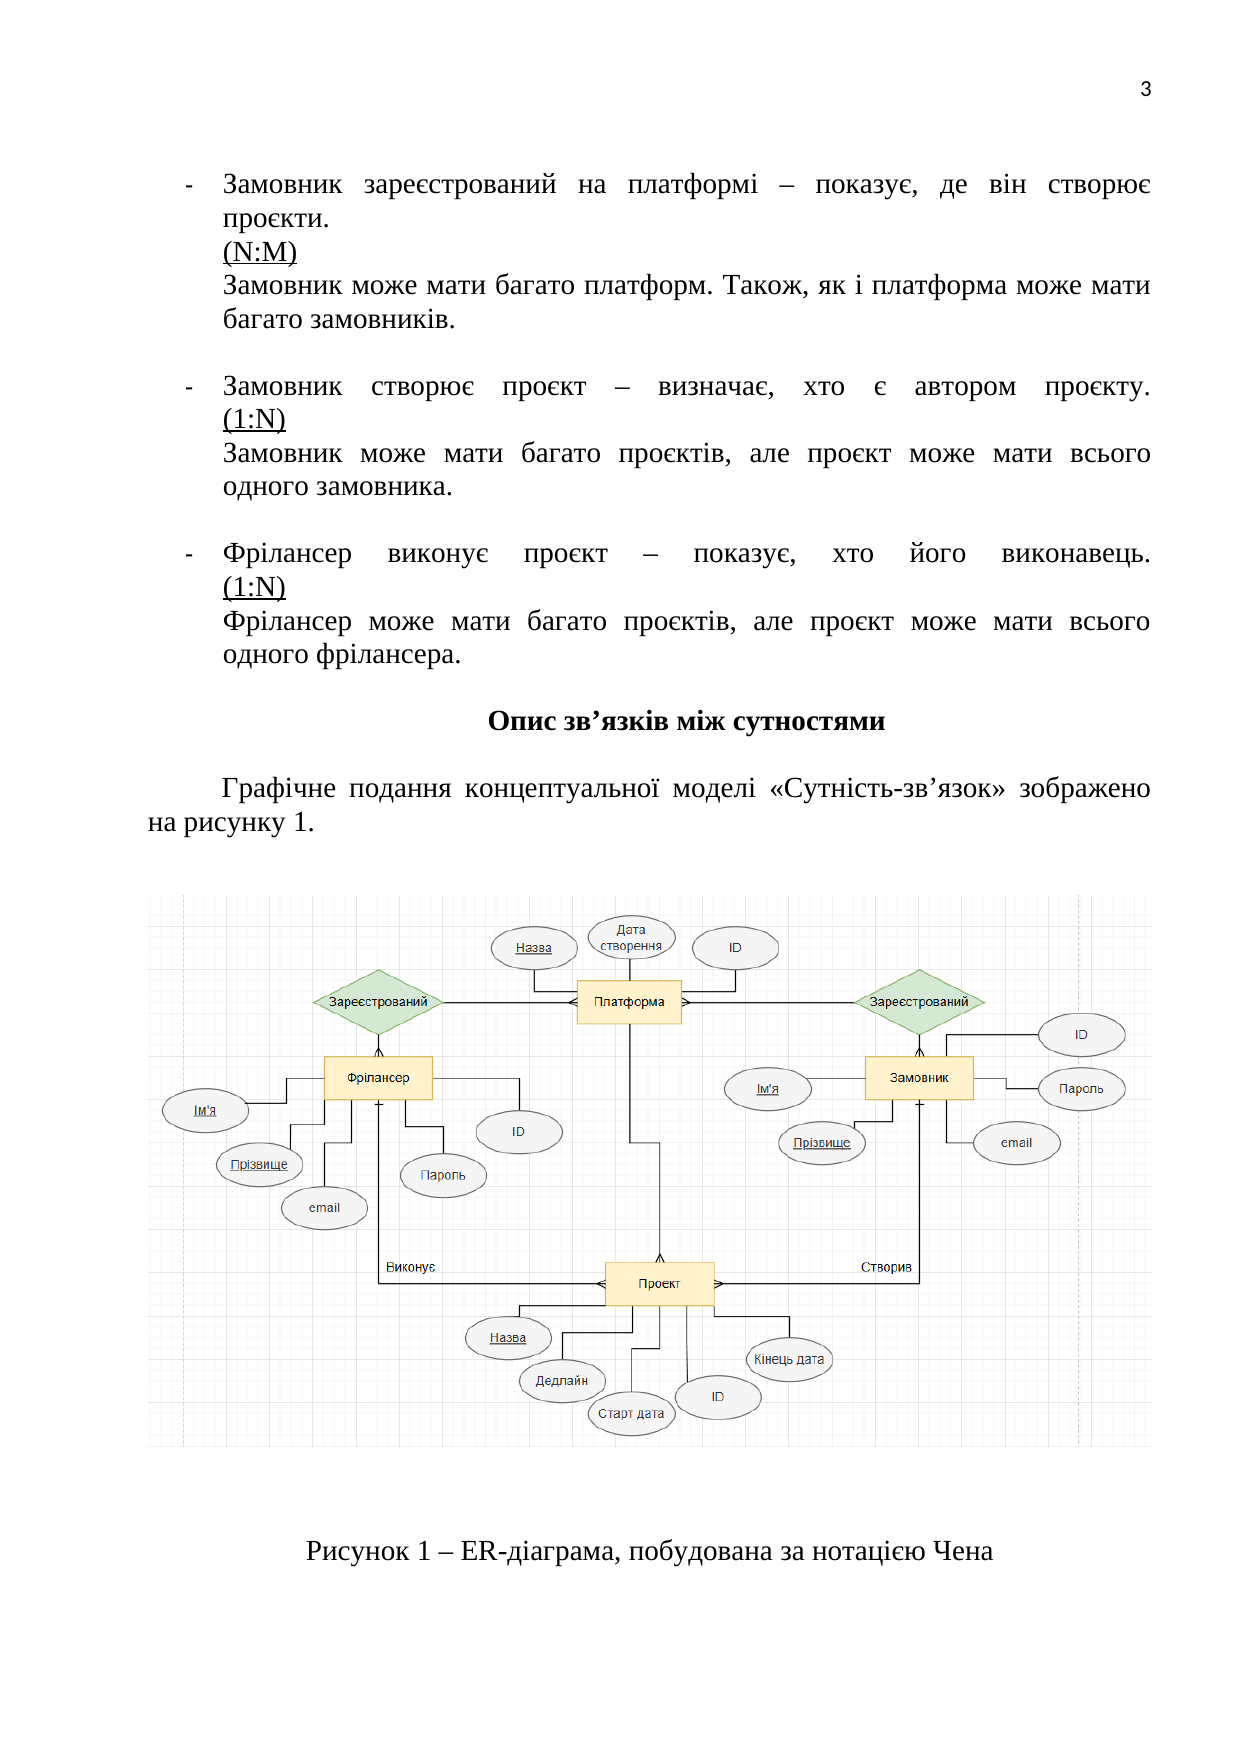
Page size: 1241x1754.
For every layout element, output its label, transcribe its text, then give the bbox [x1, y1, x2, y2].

text Рисунок 1 – ER-діаграма, побудована за нотацією Чена [148, 1533, 1152, 1566]
text (N:M) [223, 234, 1152, 267]
text Замовник може мати багато проєктів, але проєкт може мати всього одного замовника. [223, 435, 1152, 502]
list Замовник зареєстрований на платформі – показує, де він створює проєкти. [185, 167, 1152, 234]
text Опис зв’язків між сутностями [148, 703, 1152, 737]
text Фрілансер може мати багато проєктів, але проєкт може мати всього одного фрілансера. [223, 603, 1152, 670]
text Замовник може мати багато платформ. Також, як і платформа може мати багато замовників. [223, 267, 1152, 334]
list Фрілансер виконує проєкт – показує, хто його виконавець. (1:N) [185, 536, 1152, 603]
list Замовник створює проєкт – визначає, хто є автором проєкту. (1:N) [185, 368, 1152, 435]
text Графічне подання концептуальної моделі «Сутність-зв’язок» зображено на рисунку 1. [148, 770, 1152, 837]
